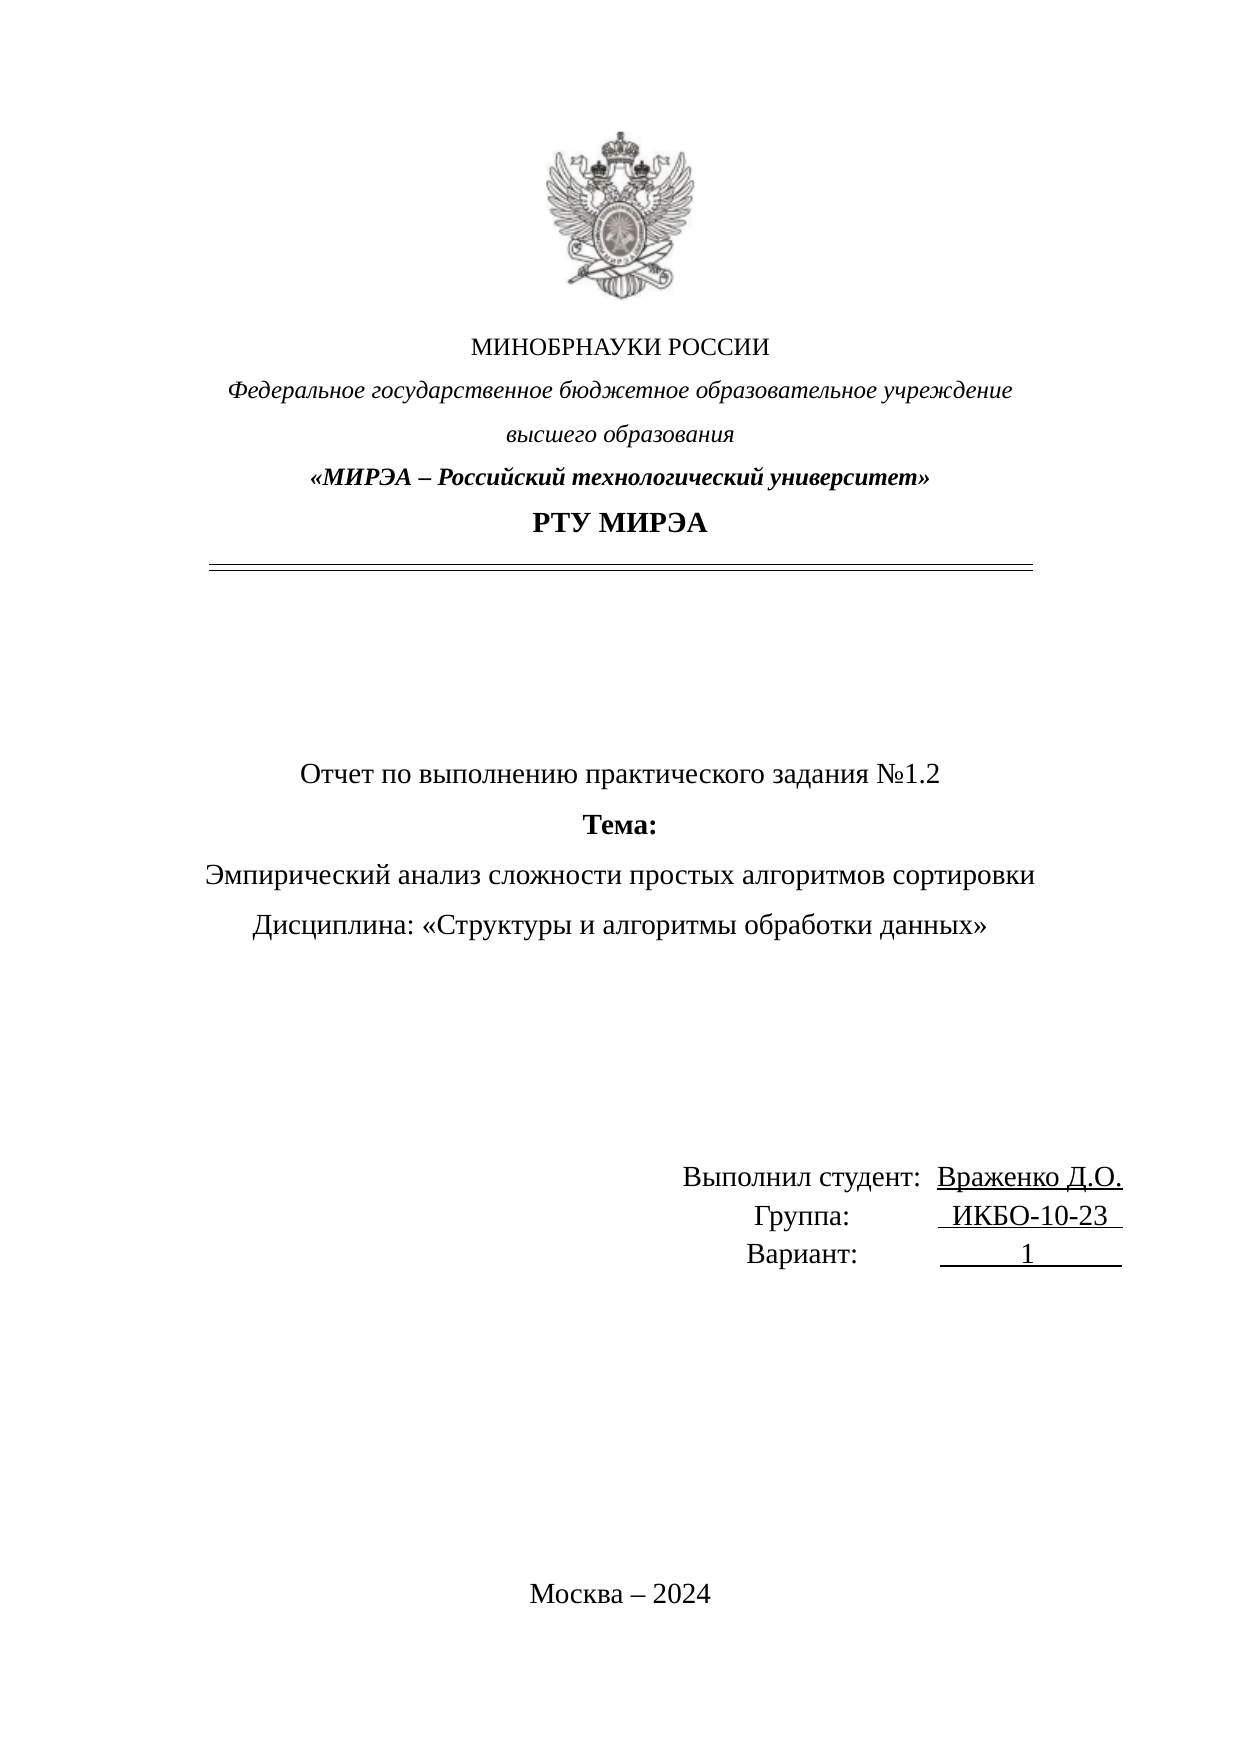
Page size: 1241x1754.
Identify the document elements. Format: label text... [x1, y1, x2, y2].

table_cell Вариант: [673, 1236, 930, 1275]
text Тема: [118, 807, 1122, 840]
text РТУ МИРЭА [118, 505, 1122, 538]
table_header Выполнил студент: [673, 1159, 930, 1198]
text Москва – 2024 [118, 1577, 1122, 1610]
text Отчет по выполнению практического задания №1.2 [118, 757, 1122, 790]
text МИНОБРНАУКИ РОССИИ [118, 118, 1122, 361]
text «МИРЭА – Российский технологический университет» [118, 462, 1122, 491]
text Дисциплина: «Структуры и алгоритмы обработки данных» [118, 907, 1122, 941]
table_cell ИКБО-10-23 [930, 1198, 1122, 1236]
text высшего образования [118, 419, 1122, 447]
table_cell Группа: [673, 1198, 930, 1236]
table_cell 1 [930, 1236, 1122, 1275]
text Эмпирический анализ сложности простых алгоритмов сортировки [118, 857, 1122, 891]
table_header Враженко Д.О. [930, 1159, 1122, 1198]
text Федеральное государственное бюджетное образовательное учреждение [118, 376, 1122, 404]
picture [520, 118, 720, 319]
